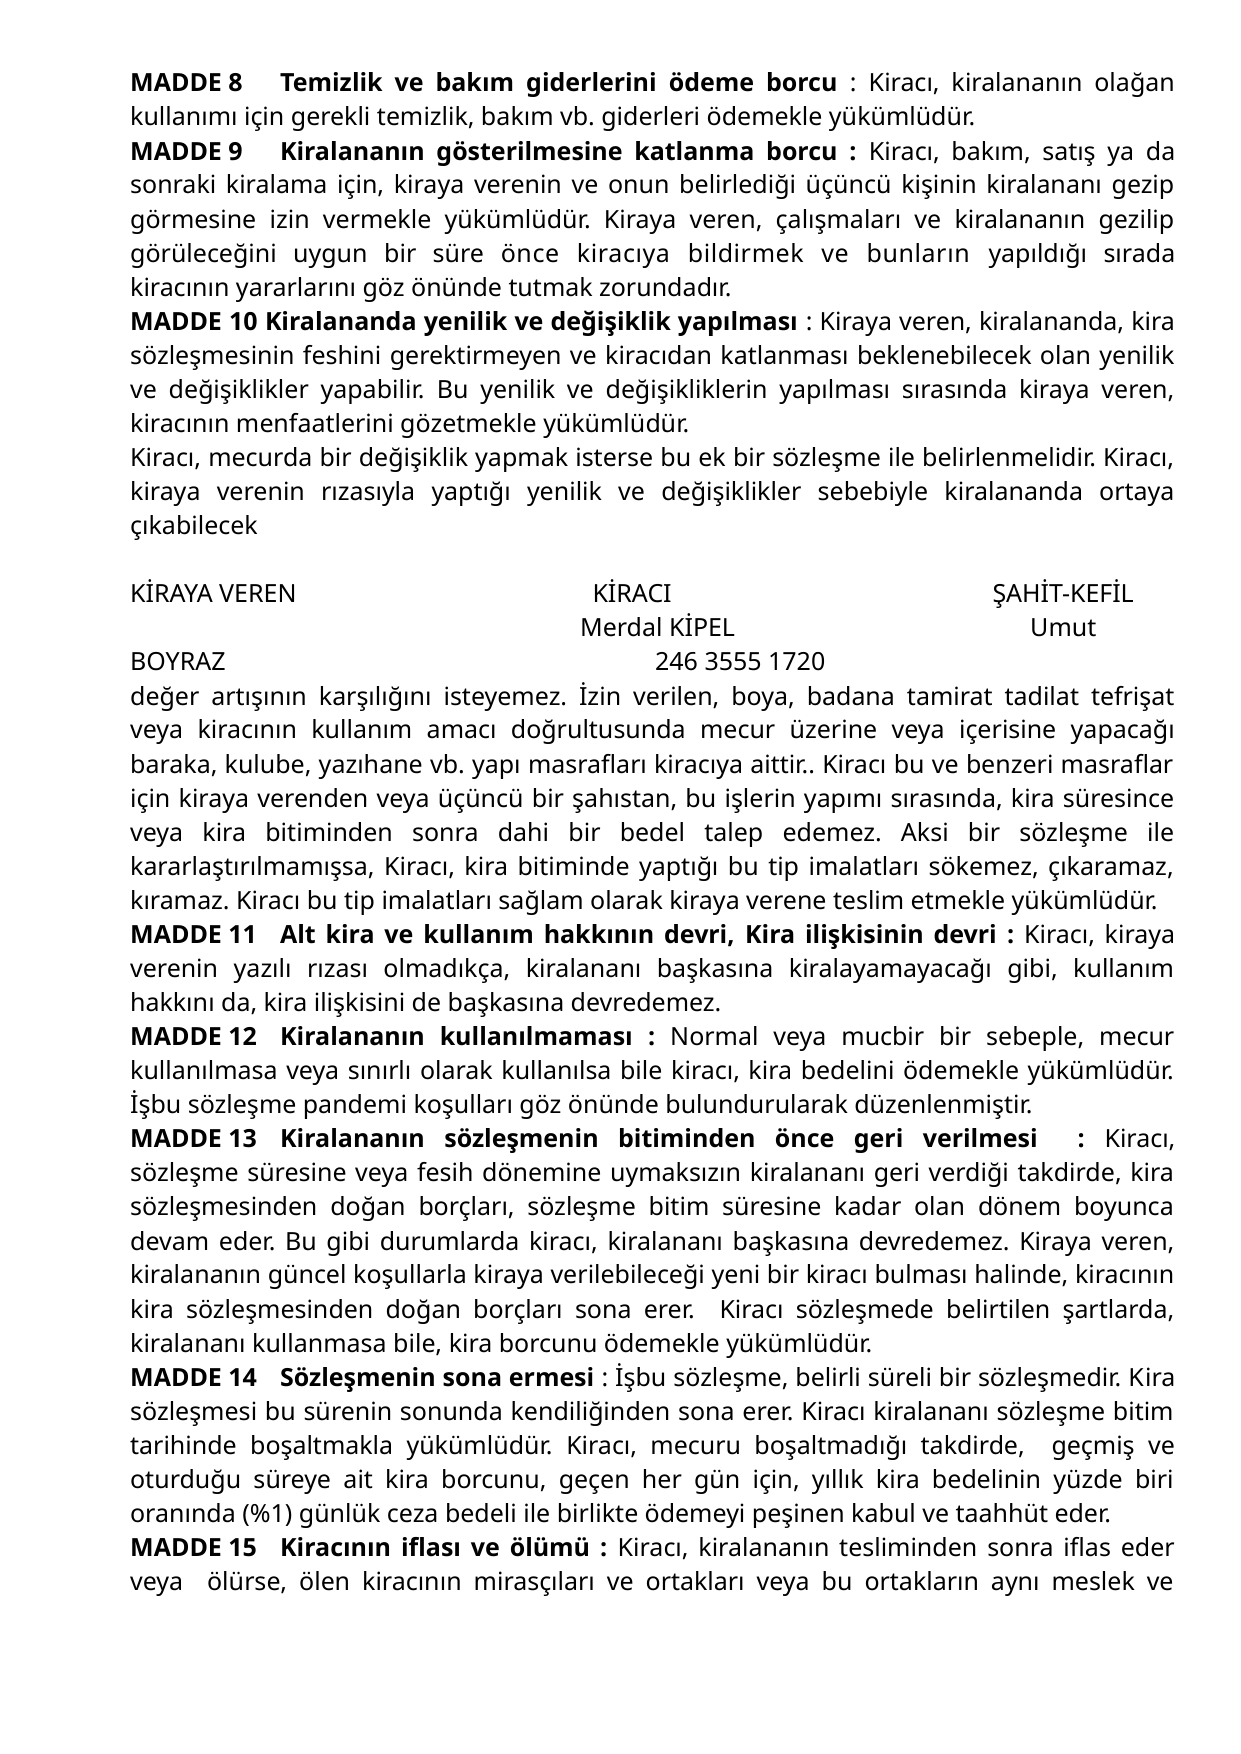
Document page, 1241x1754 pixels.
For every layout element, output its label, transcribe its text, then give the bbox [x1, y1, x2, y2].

text MADDE 8 Temizlik ve bakım giderlerini ödeme borcu : Kiracı, kiralananın olağan kullanımı için gerekli temizlik, bakım vb. giderleri ödemekle yükümlüdür. [130, 65, 1175, 133]
text MADDE 9 Kiralananın gösterilmesine katlanma borcu : Kiracı, bakım, satış ya da sonraki kiralama için, kiraya verenin ve onun belirlediği üçüncü kişinin kiralananı gezip görmesine izin vermekle yükümlüdür. Kiraya veren, çalışmaları ve kiralananın gezilip görüleceğini uygun bir süre önce kiracıya bildirmek ve bunların yapıldığı sırada kiracının yararlarını göz önünde tutmak zorundadır. [130, 133, 1175, 303]
text MADDE 15 Kiracının iflası ve ölümü : Kiracı, kiralananın tesliminden sonra iflas eder veya ölürse, ölen kiracının mirasçıları ve ortakları veya bu ortakların aynı meslek ve [130, 1530, 1175, 1598]
text MADDE 11 Alt kira ve kullanım hakkının devri, Kira ilişkisinin devri : Kiracı, kiraya verenin yazılı rızası olmadıkça, kiralananı başkasına kiralayamayacağı gibi, kullanım hakkını da, kira ilişkisini de başkasına devredemez. [130, 917, 1175, 1019]
text değer artışının karşılığını isteyemez. İzin verilen, boya, badana tamirat tadilat tefrişat veya kiracının kullanım amacı doğrultusunda mecur üzerine veya içerisine yapacağı baraka, kulube, yazıhane vb. yapı masrafları kiracıya aittir.. Kiracı bu ve benzeri masraflar için kiraya verenden veya üçüncü bir şahıstan, bu işlerin yapımı sırasında, kira süresince veya kira bitiminden sonra dahi bir bedel talep edemez. Aksi bir sözleşme ile kararlaştırılmamışsa, Kiracı, kira bitiminde yaptığı bu tip imalatları sökemez, çıkaramaz, kıramaz. Kiracı bu tip imalatları sağlam olarak kiraya verene teslim etmekle yükümlüdür. [130, 678, 1175, 917]
text Merdal KİPEL Umut BOYRAZ 246 3555 1720 [130, 610, 1175, 678]
text MADDE 14 Sözleşmenin sona ermesi : İşbu sözleşme, belirli süreli bir sözleşmedir. Kira sözleşmesi bu sürenin sonunda kendiliğinden sona erer. Kiracı kiralananı sözleşme bitim tarihinde boşaltmakla yükümlüdür. Kiracı, mecuru boşaltmadığı takdirde, geçmiş ve oturduğu süreye ait kira borcunu, geçen her gün için, yıllık kira bedelinin yüzde biri oranında (%1) günlük ceza bedeli ile birlikte ödemeyi peşinen kabul ve taahhüt eder. [130, 1359, 1175, 1530]
text MADDE 12 Kiralananın kullanılmaması : Normal veya mucbir bir sebeple, mecur kullanılmasa veya sınırlı olarak kullanılsa bile kiracı, kira bedelini ödemekle yükümlüdür. İşbu sözleşme pandemi koşulları göz önünde bulundurularak düzenlenmiştir. [130, 1019, 1175, 1121]
text MADDE 10 Kiralananda yenilik ve değişiklik yapılması : Kiraya veren, kiralananda, kira sözleşmesinin feshini gerektirmeyen ve kiracıdan katlanması beklenebilecek olan yenilik ve değişiklikler yapabilir. Bu yenilik ve değişikliklerin yapılması sırasında kiraya veren, kiracının menfaatlerini gözetmekle yükümlüdür. [130, 303, 1175, 440]
text KİRAYA VEREN KİRACI ŞAHİT-KEFİL [130, 576, 1175, 610]
text Kiracı, mecurda bir değişiklik yapmak isterse bu ek bir sözleşme ile belirlenmelidir. Kiracı, kiraya verenin rızasıyla yaptığı yenilik ve değişiklikler sebebiyle kiralananda ortaya çıkabilecek [130, 440, 1175, 542]
text MADDE 13 Kiralananın sözleşmenin bitiminden önce geri verilmesi : Kiracı, sözleşme süresine veya fesih dönemine uymaksızın kiralananı geri verdiği takdirde, kira sözleşmesinden doğan borçları, sözleşme bitim süresine kadar olan dönem boyunca devam eder. Bu gibi durumlarda kiracı, kiralananı başkasına devredemez. Kiraya veren, kiralananın güncel koşullarla kiraya verilebileceği yeni bir kiracı bulması halinde, kiracının kira sözleşmesinden doğan borçları sona erer. Kiracı sözleşmede belirtilen şartlarda, kiralananı kullanmasa bile, kira borcunu ödemekle yükümlüdür. [130, 1121, 1175, 1359]
